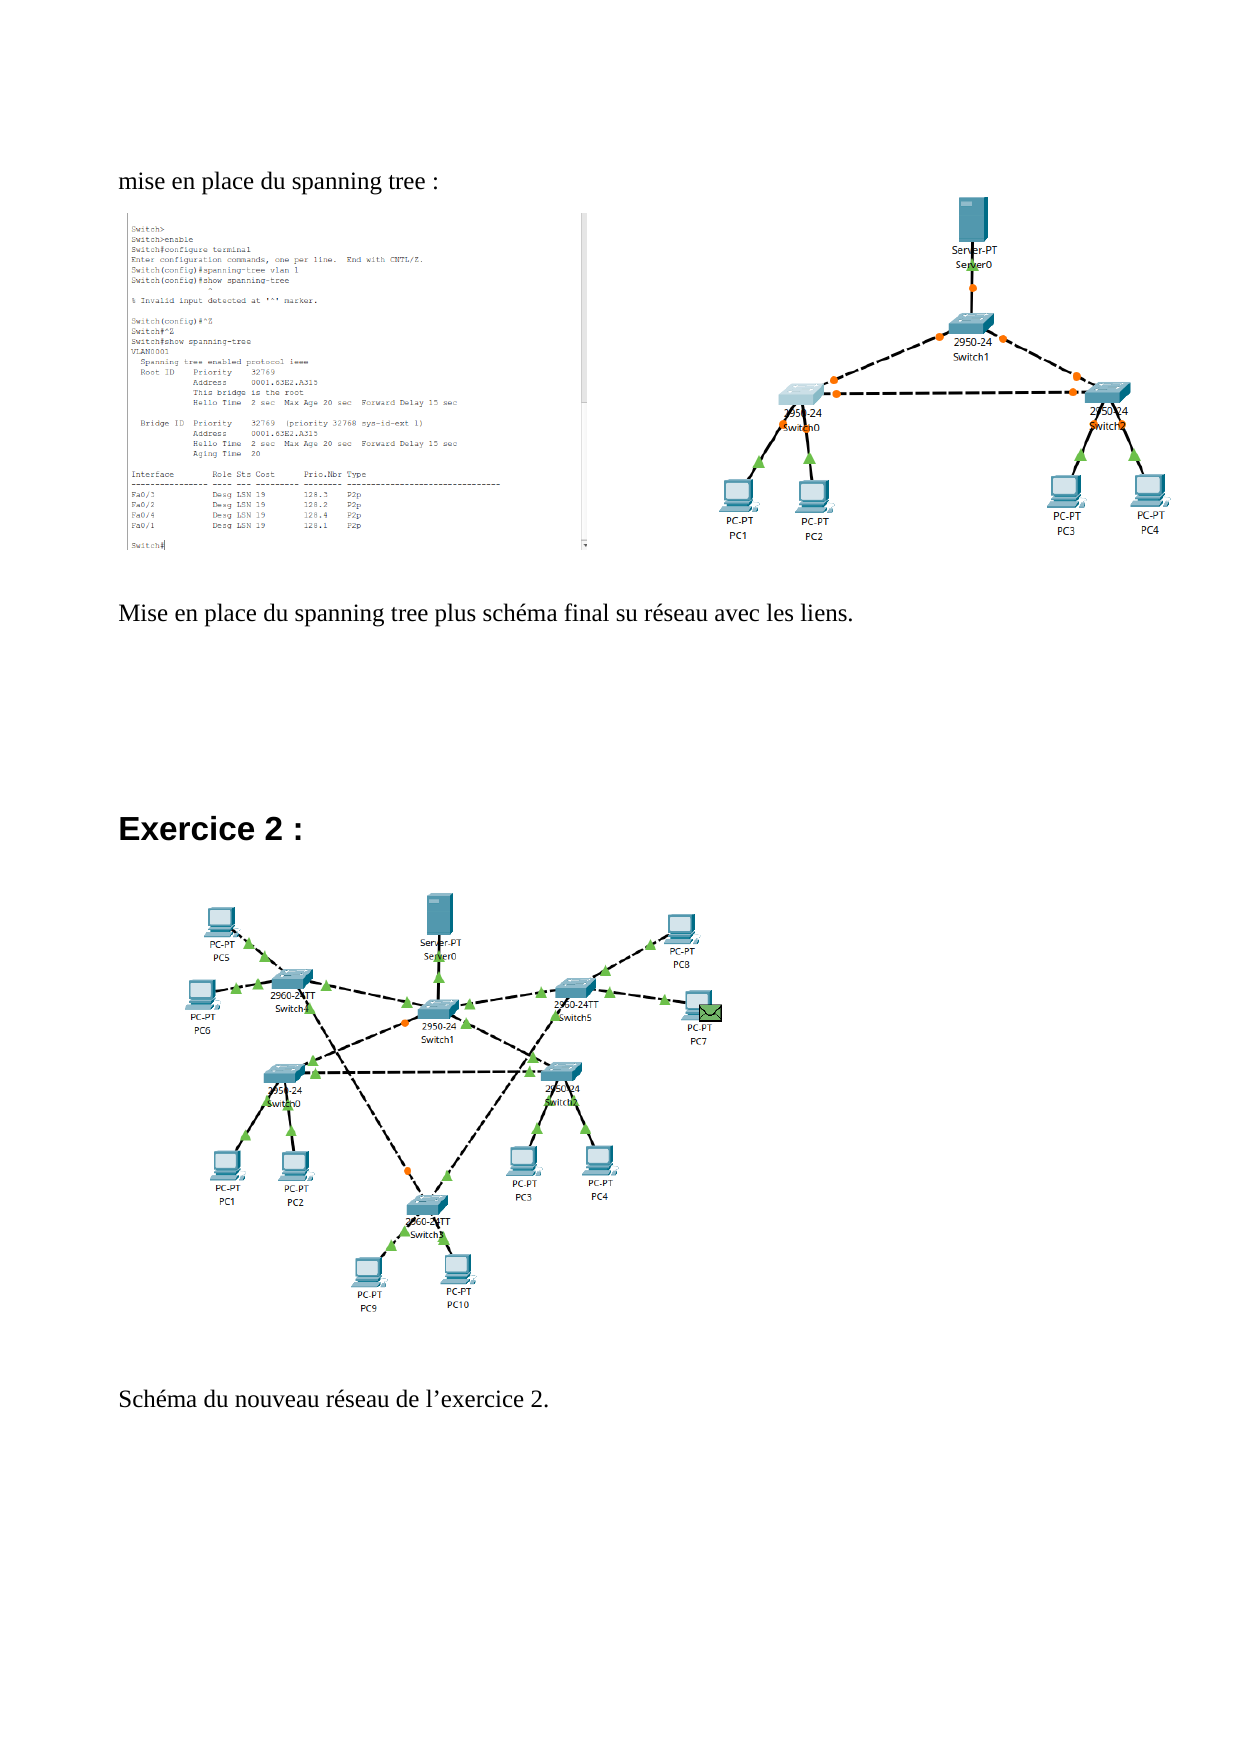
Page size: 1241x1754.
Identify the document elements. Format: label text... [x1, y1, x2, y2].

subtitle Exercice 2 : [118, 809, 1122, 848]
text Mise en place du spanning tree plus schéma final su réseau avec les liens. [118, 598, 1122, 627]
text mise en place du spanning tree : [118, 166, 1122, 194]
picture [127, 213, 587, 550]
text Schéma du nouveau réseau de l’exercice 2. [118, 1384, 1122, 1413]
picture [150, 889, 746, 1357]
picture [672, 197, 1188, 547]
